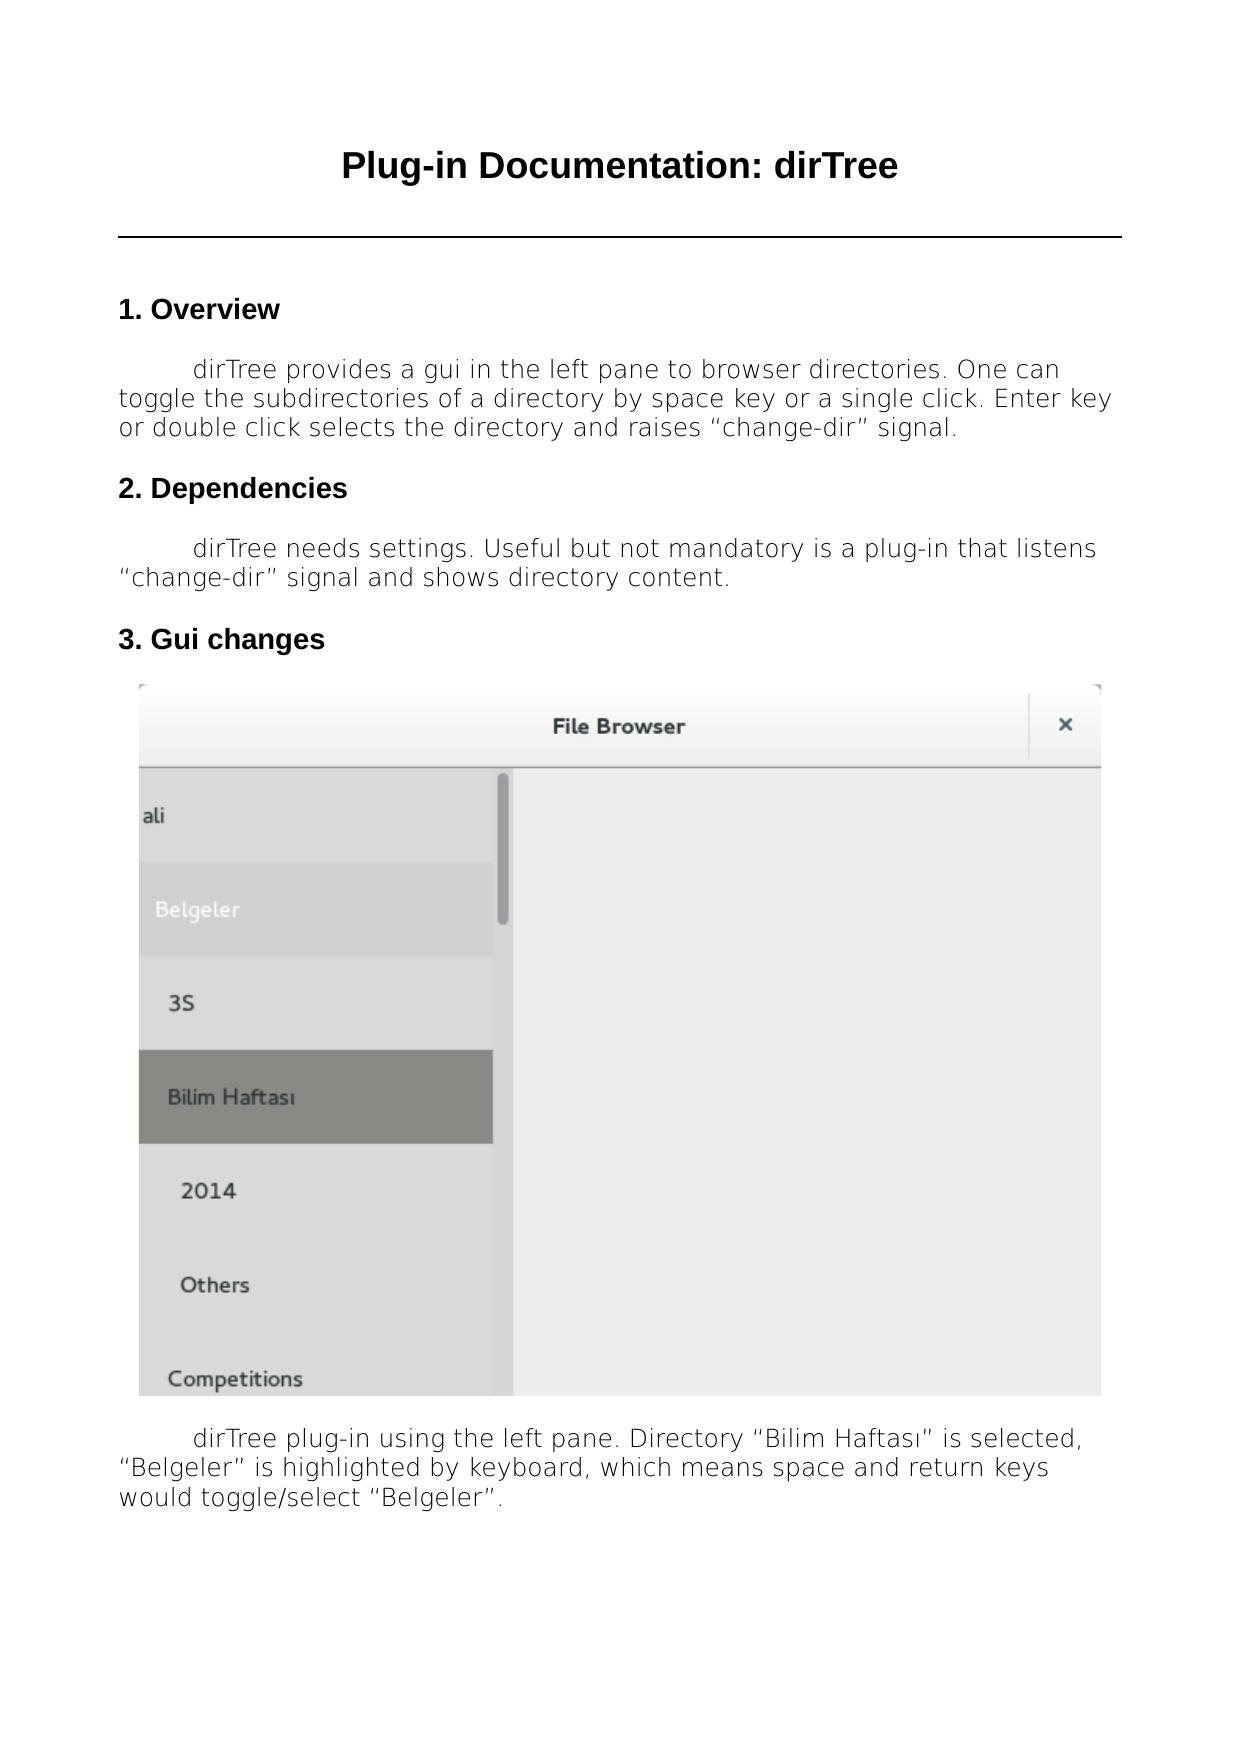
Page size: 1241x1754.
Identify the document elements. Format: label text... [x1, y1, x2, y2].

text 1. Overview [118, 292, 1122, 326]
title Plug-in Documentation: dirTree [118, 143, 1122, 186]
text 2. Dependencies [118, 471, 1122, 505]
text dirTree plug-in using the left pane. Directory “Bilim Haftası” is selected, “Belgeler” is highlighted by keyboard, which means space and return keys would toggle/select “Belgeler”. [118, 1424, 1122, 1512]
text dirTree needs settings. Useful but not mandatory is a plug-in that listens “change-dir” signal and shows directory content. [118, 534, 1122, 592]
picture [138, 684, 1102, 1396]
text 3. Gui changes [118, 622, 1122, 655]
text dirTree provides a gui in the left pane to browser directories. One can toggle the subdirectories of a directory by space key or a single click. Enter key or double click selects the directory and raises “change-dir” signal. [118, 355, 1122, 442]
